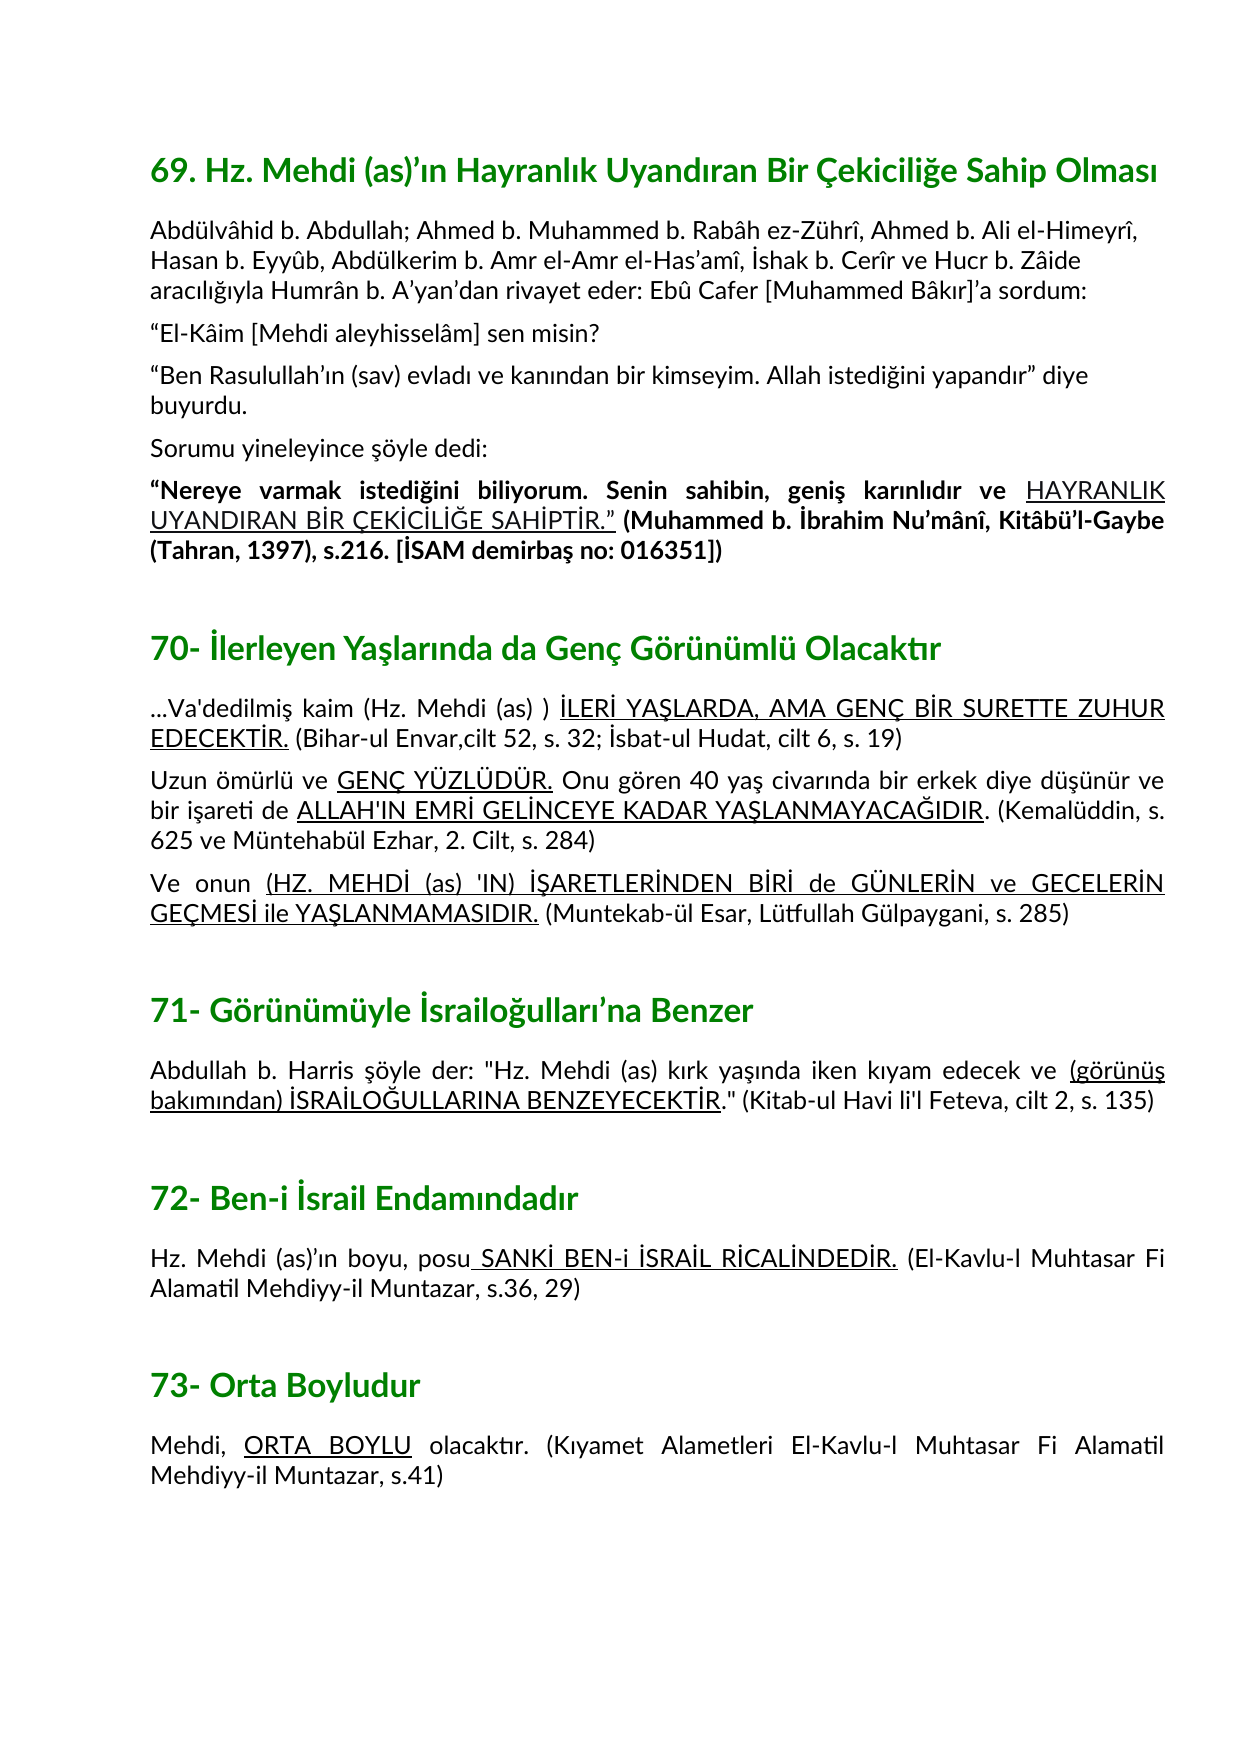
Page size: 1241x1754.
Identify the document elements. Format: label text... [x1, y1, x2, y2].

text Abdülvâhid b. Abdullah; Ahmed b. Muhammed b. Rabâh ez-Zührî, Ahmed b. Ali el-Himeyrî, Hasan b. Eyyûb, Abdülkerim b. Amr el-Amr el-Has’amî, İshak b. Cerîr ve Hucr b. Zâide aracılığıyla Humrân b. A’yan’dan rivayet eder: Ebû Cafer [Muhammed Bâkır]’a sordum: [150, 215, 1165, 305]
subtitle 71- Görünümüyle İsrailoğulları’na Benzer [150, 990, 1165, 1030]
subtitle 70- İlerleyen Yaşlarında da Genç Görünümlü Olacaktır [150, 627, 1165, 667]
text Sorumu yineleyince şöyle dedi: [150, 432, 1165, 462]
text “El-Kâim [Mehdi aleyhisselâm] sen misin? [150, 317, 1165, 347]
subtitle 73- Orta Boyludur [150, 1365, 1165, 1405]
text Abdullah b. Harris şöyle der: "Hz. Mehdi (as) kırk yaşında iken kıyam edecek ve (görünüş bakımından) İSRAİLOĞULLARINA BENZEYECEKTİR." (Kitab-ul Havi li'l Feteva, cilt 2, s. 135) [150, 1055, 1165, 1115]
text “Nereye varmak istediğini biliyorum. Senin sahibin, geniş karınlıdır ve HAYRANLIK UYANDIRAN BİR ÇEKİCİLİĞE SAHİPTİR.” (Muhammed b. İbrahim Nu’mânî, Kitâbü’l-Gaybe (Tahran, 1397), s.216. [İSAM demirbaş no: 016351]) [150, 475, 1165, 565]
text ...Va'dedilmiş kaim (Hz. Mehdi (as) ) İLERİ YAŞLARDA, AMA GENÇ BİR SURETTE ZUHUR EDECEKTİR. (Bihar-ul Envar,cilt 52, s. 32; İsbat-ul Hudat, cilt 6, s. 19) [150, 692, 1165, 752]
text Mehdi, ORTA BOYLU olacaktır. (Kıyamet Alametleri El-Kavlu-l Muhtasar Fi Alamatil Mehdiyy-il Muntazar, s.41) [150, 1430, 1165, 1490]
text “Ben Rasulullah’ın (sav) evladı ve kanından bir kimseyim. Allah istediğini yapandır” diye buyurdu. [150, 360, 1165, 420]
text Hz. Mehdi (as)’ın boyu, posu SANKİ BEN-i İSRAİL RİCALİNDEDİR. (El-Kavlu-l Muhtasar Fi Alamatil Mehdiyy-il Muntazar, s.36, 29) [150, 1242, 1165, 1302]
text Uzun ömürlü ve GENÇ YÜZLÜDÜR. Onu gören 40 yaş civarında bir erkek diye düşünür ve bir işareti de ALLAH'IN EMRİ GELİNCEYE KADAR YAŞLANMAYACAĞIDIR. (Kemalüddin, s. 625 ve Müntehabül Ezhar, 2. Cilt, s. 284) [150, 765, 1165, 855]
subtitle 72- Ben-i İsrail Endamındadır [150, 1177, 1165, 1217]
text Ve onun (HZ. MEHDİ (as) 'IN) İŞARETLERİNDEN BİRİ de GÜNLERİN ve GECELERİN GEÇMESİ ile YAŞLANMAMASIDIR. (Muntekab-ül Esar, Lütfullah Gülpaygani, s. 285) [150, 867, 1165, 927]
subtitle 69. Hz. Mehdi (as)’ın Hayranlık Uyandıran Bir Çekiciliğe Sahip Olması [150, 150, 1165, 190]
